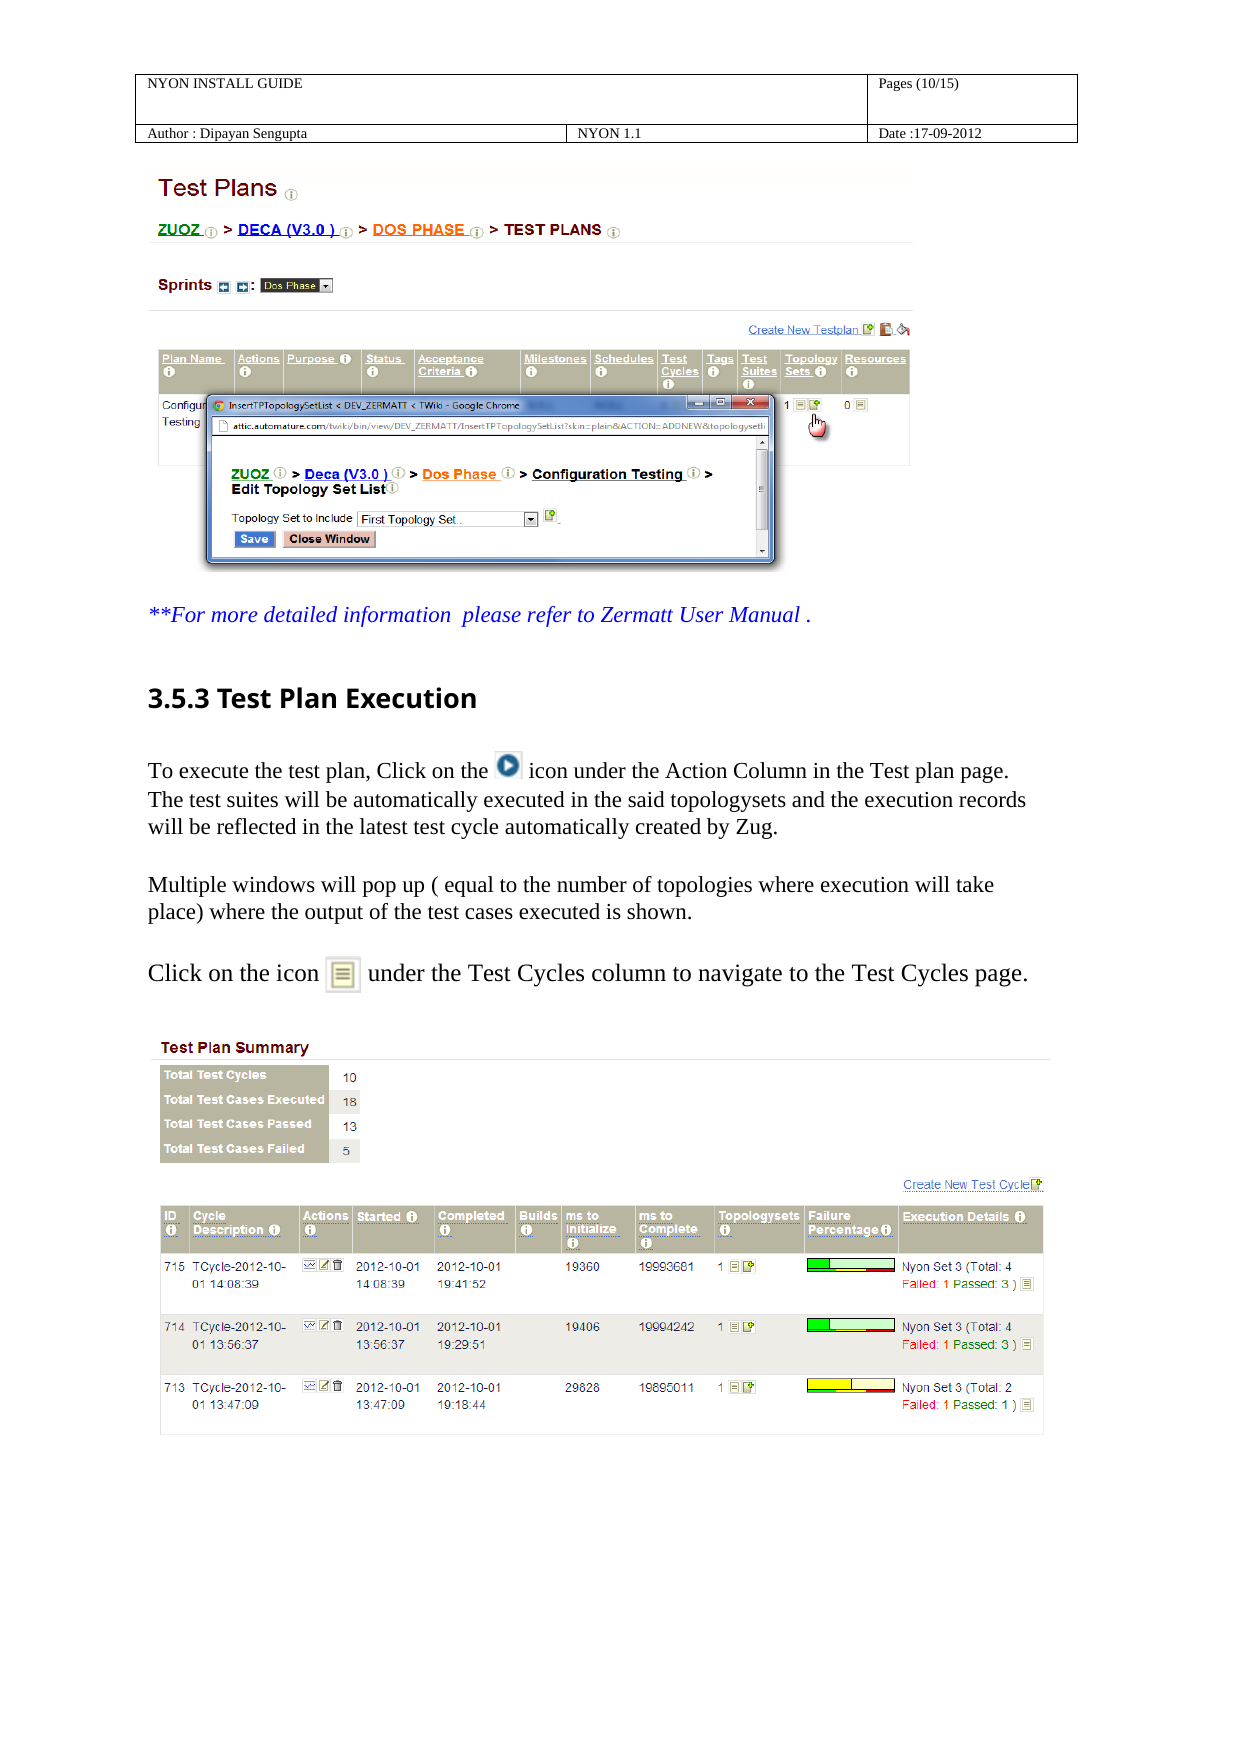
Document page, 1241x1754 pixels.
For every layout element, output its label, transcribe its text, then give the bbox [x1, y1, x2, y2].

picture [325, 956, 362, 993]
text To execute the test plan, Click on the icon under the Action Column in the Test plan page. [148, 752, 1050, 783]
text The test suites will be automatically executed in the said topologysets and the execution records will be reflected in the latest test cycle automatically created by Zug. [148, 786, 1050, 839]
subtitle 3.5.3 Test Plan Execution [148, 679, 1050, 716]
text **For more detailed information please refer to Zermatt User Manual . [148, 601, 1050, 628]
picture [494, 751, 523, 779]
text Multiple windows will pop up ( equal to the number of topologies where execution will take place) where the output of the test cases executed is shown. [148, 872, 1050, 924]
picture [147, 1021, 1050, 1435]
text Click on the icon [148, 957, 325, 993]
text under the Test Cycles column to navigate to the Test Cycles page. [362, 957, 1050, 993]
picture [147, 168, 914, 572]
